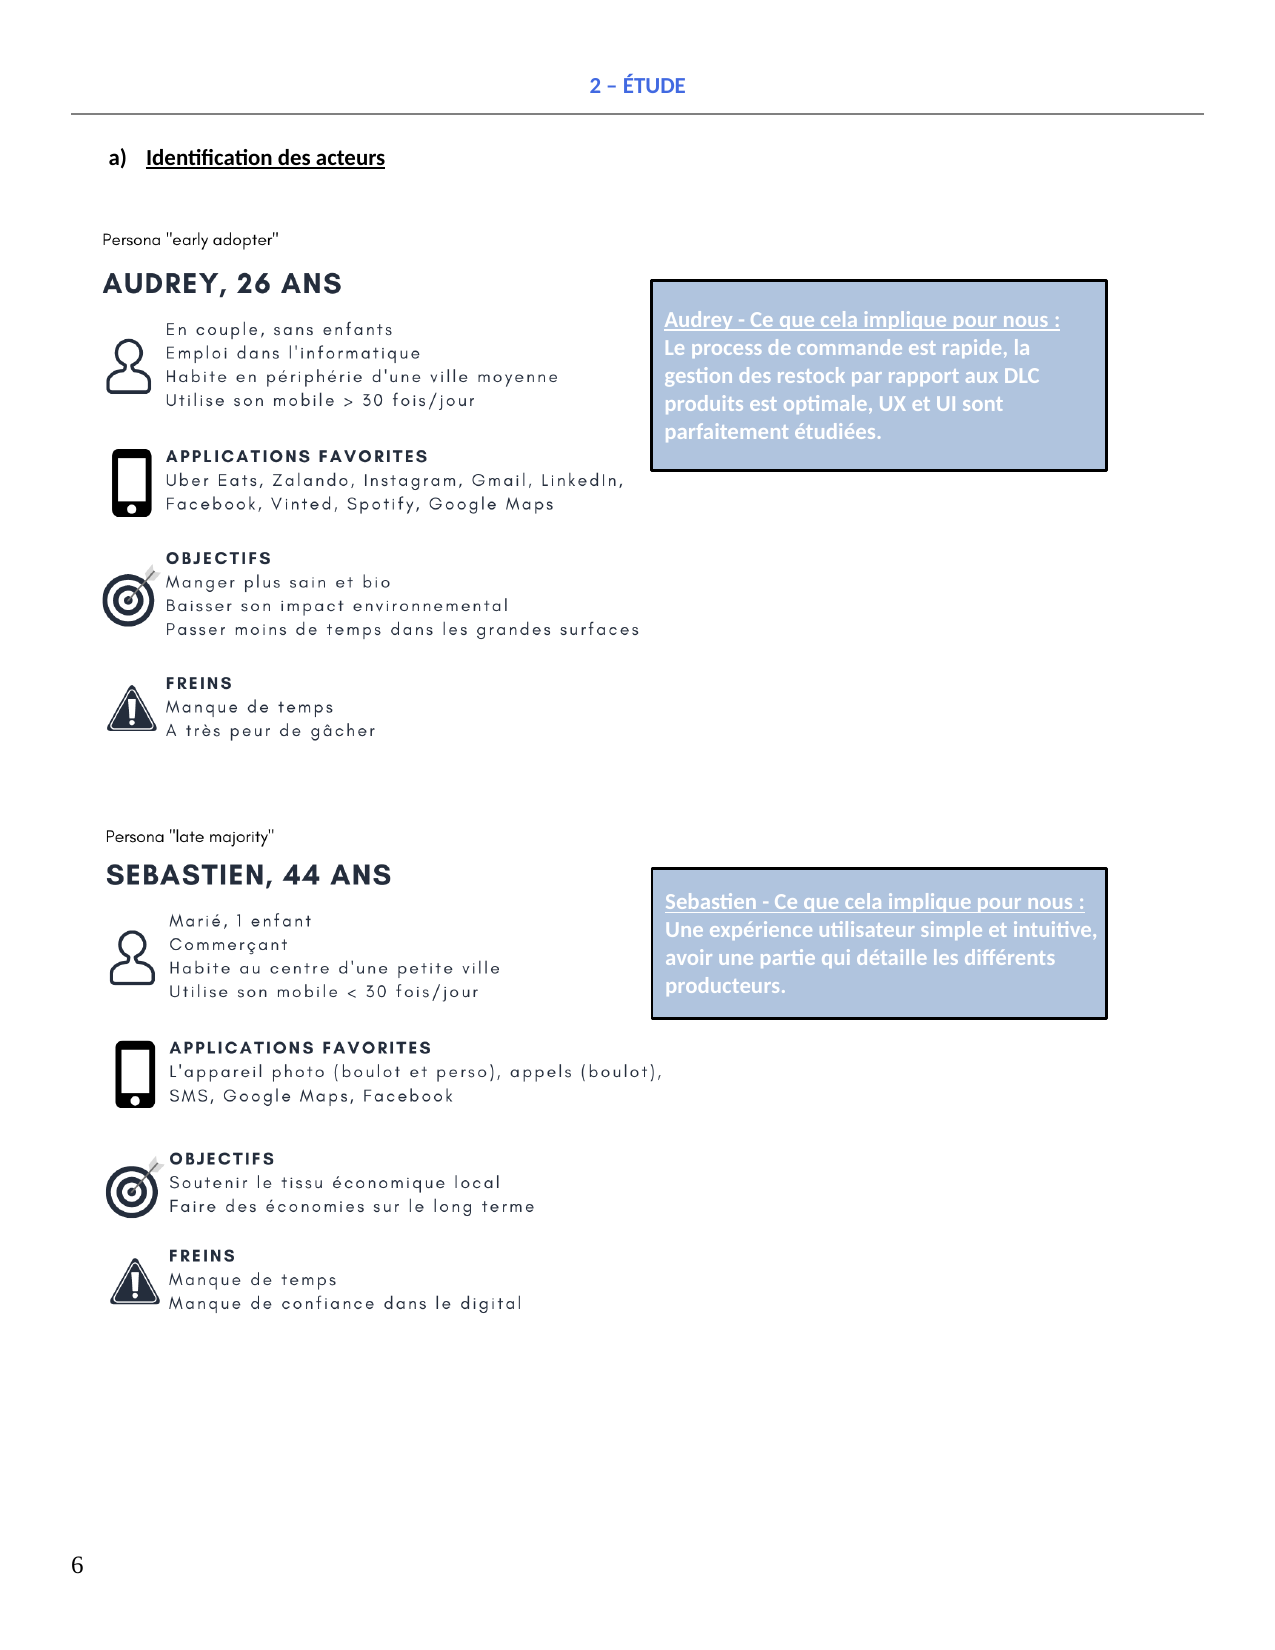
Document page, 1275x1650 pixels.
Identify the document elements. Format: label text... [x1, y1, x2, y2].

picture [102, 191, 708, 1403]
text 2 – ÉTUDE [71, 71, 1204, 99]
list Identification des acteurs [108, 143, 1204, 171]
